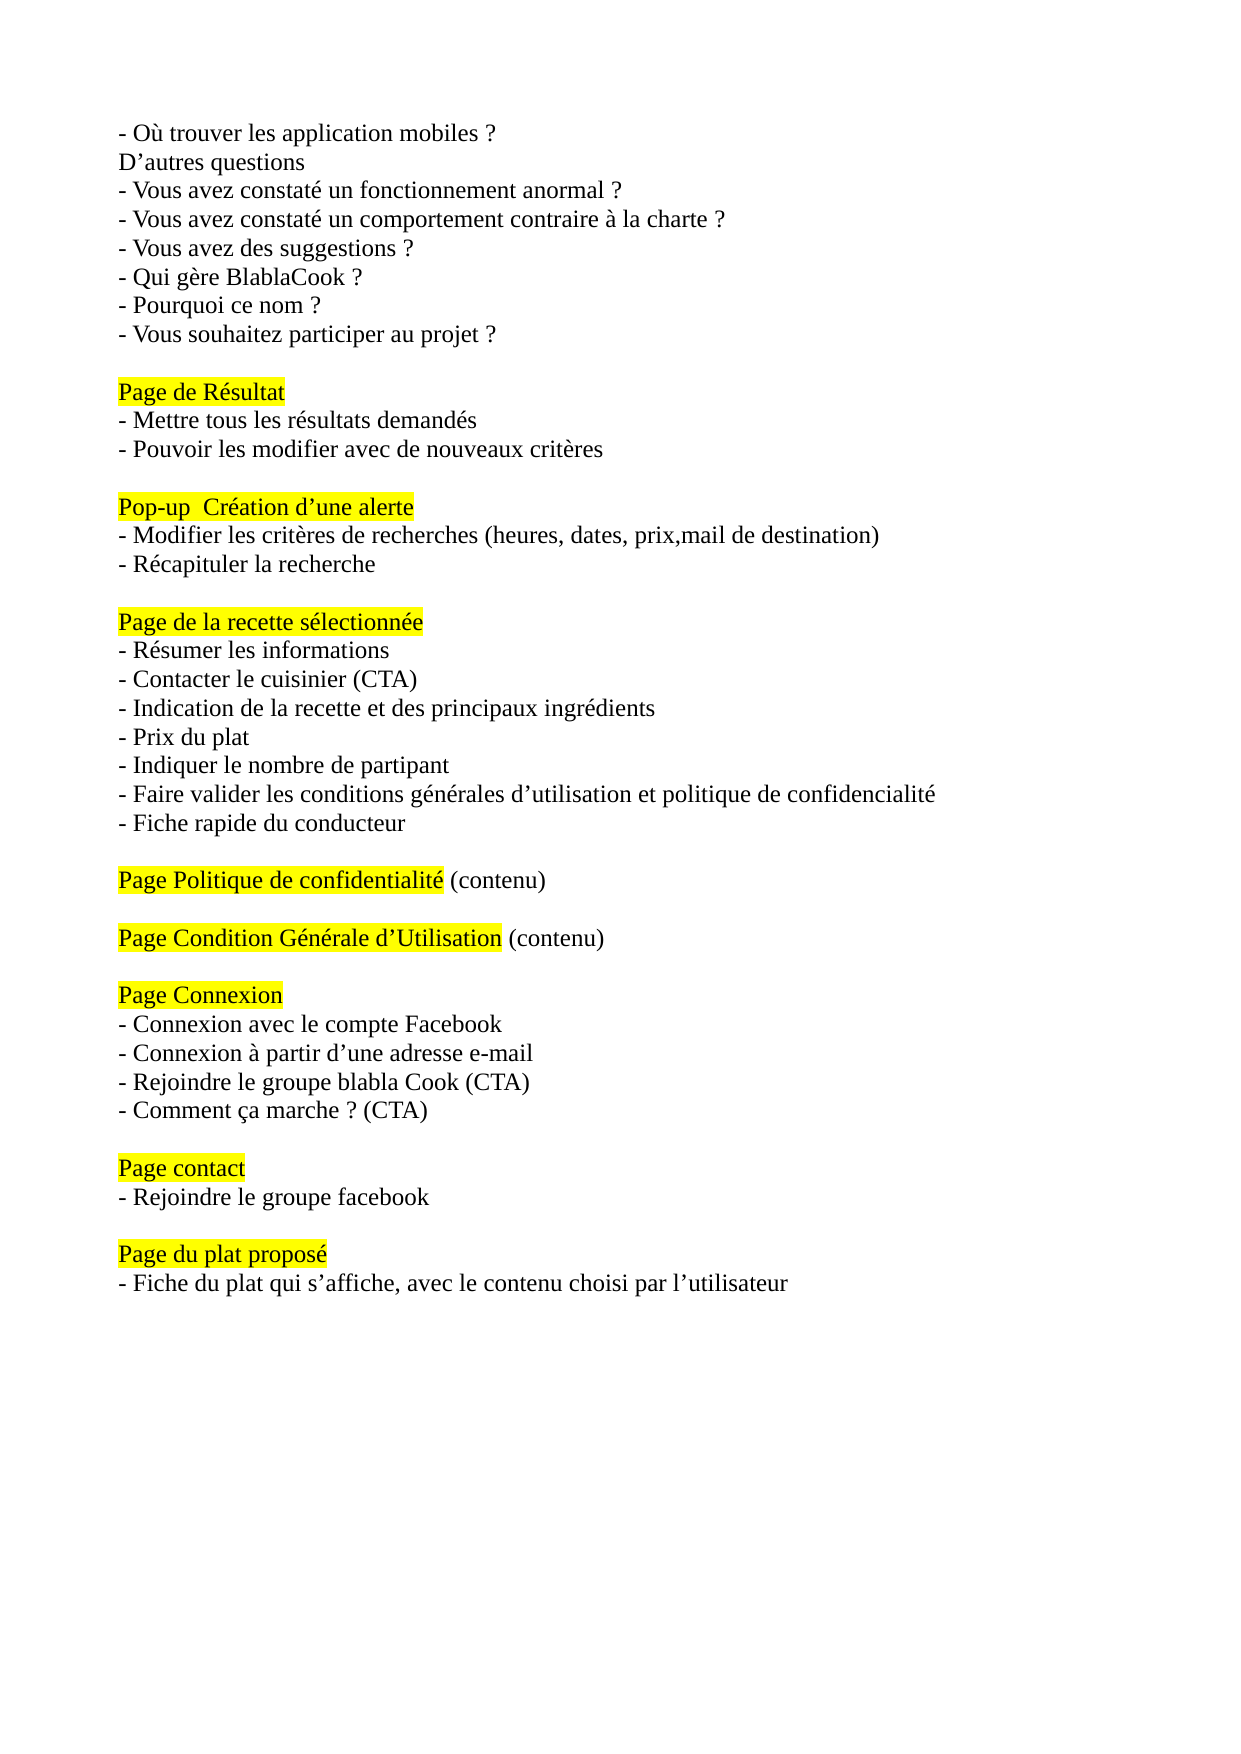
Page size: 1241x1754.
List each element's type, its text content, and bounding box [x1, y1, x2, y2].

text Page Condition Générale d’Utilisation (contenu) [118, 923, 1122, 952]
text - Rejoindre le groupe facebook [118, 1182, 1122, 1211]
text - Connexion à partir d’une adresse e-mail [118, 1038, 1122, 1067]
text Page Politique de confidentialité (contenu) [118, 866, 1122, 894]
text - Vous avez des suggestions ? [118, 233, 1122, 262]
text - Faire valider les conditions générales d’utilisation et politique de confidencialité [118, 779, 1122, 808]
text - Pouvoir les modifier avec de nouveaux critères [118, 434, 1122, 463]
text - Prix du plat [118, 722, 1122, 751]
text - Rejoindre le groupe blabla Cook (CTA) [118, 1067, 1122, 1096]
text Page contact [118, 1153, 1122, 1182]
text - Fiche du plat qui s’affiche, avec le contenu choisi par l’utilisateur [118, 1268, 1122, 1297]
text - Vous souhaitez participer au projet ? [118, 319, 1122, 348]
text - Fiche rapide du conducteur [118, 808, 1122, 837]
text Page Connexion [118, 981, 1122, 1009]
text - Pourquoi ce nom ? [118, 291, 1122, 319]
text - Mettre tous les résultats demandés [118, 406, 1122, 434]
text Pop-up Création d’une alerte [118, 492, 1122, 521]
text - Indication de la recette et des principaux ingrédients [118, 693, 1122, 722]
text - Connexion avec le compte Facebook [118, 1009, 1122, 1038]
text - Indiquer le nombre de partipant [118, 751, 1122, 779]
text - Résumer les informations [118, 636, 1122, 664]
text - Contacter le cuisinier (CTA) [118, 664, 1122, 693]
text - Qui gère BlablaCook ? [118, 262, 1122, 291]
text - Vous avez constaté un comportement contraire à la charte ? [118, 204, 1122, 233]
text - Où trouver les application mobiles ? [118, 118, 1122, 147]
text - Modifier les critères de recherches (heures, dates, prix,mail de destination) [118, 521, 1122, 549]
text Page de la recette sélectionnée [118, 607, 1122, 636]
text - Vous avez constaté un fonctionnement anormal ? [118, 176, 1122, 204]
text - Récapituler la recherche [118, 549, 1122, 578]
text Page du plat proposé [118, 1239, 1122, 1268]
text D’autres questions [118, 147, 1122, 176]
text Page de Résultat [118, 377, 1122, 406]
text - Comment ça marche ? (CTA) [118, 1096, 1122, 1124]
